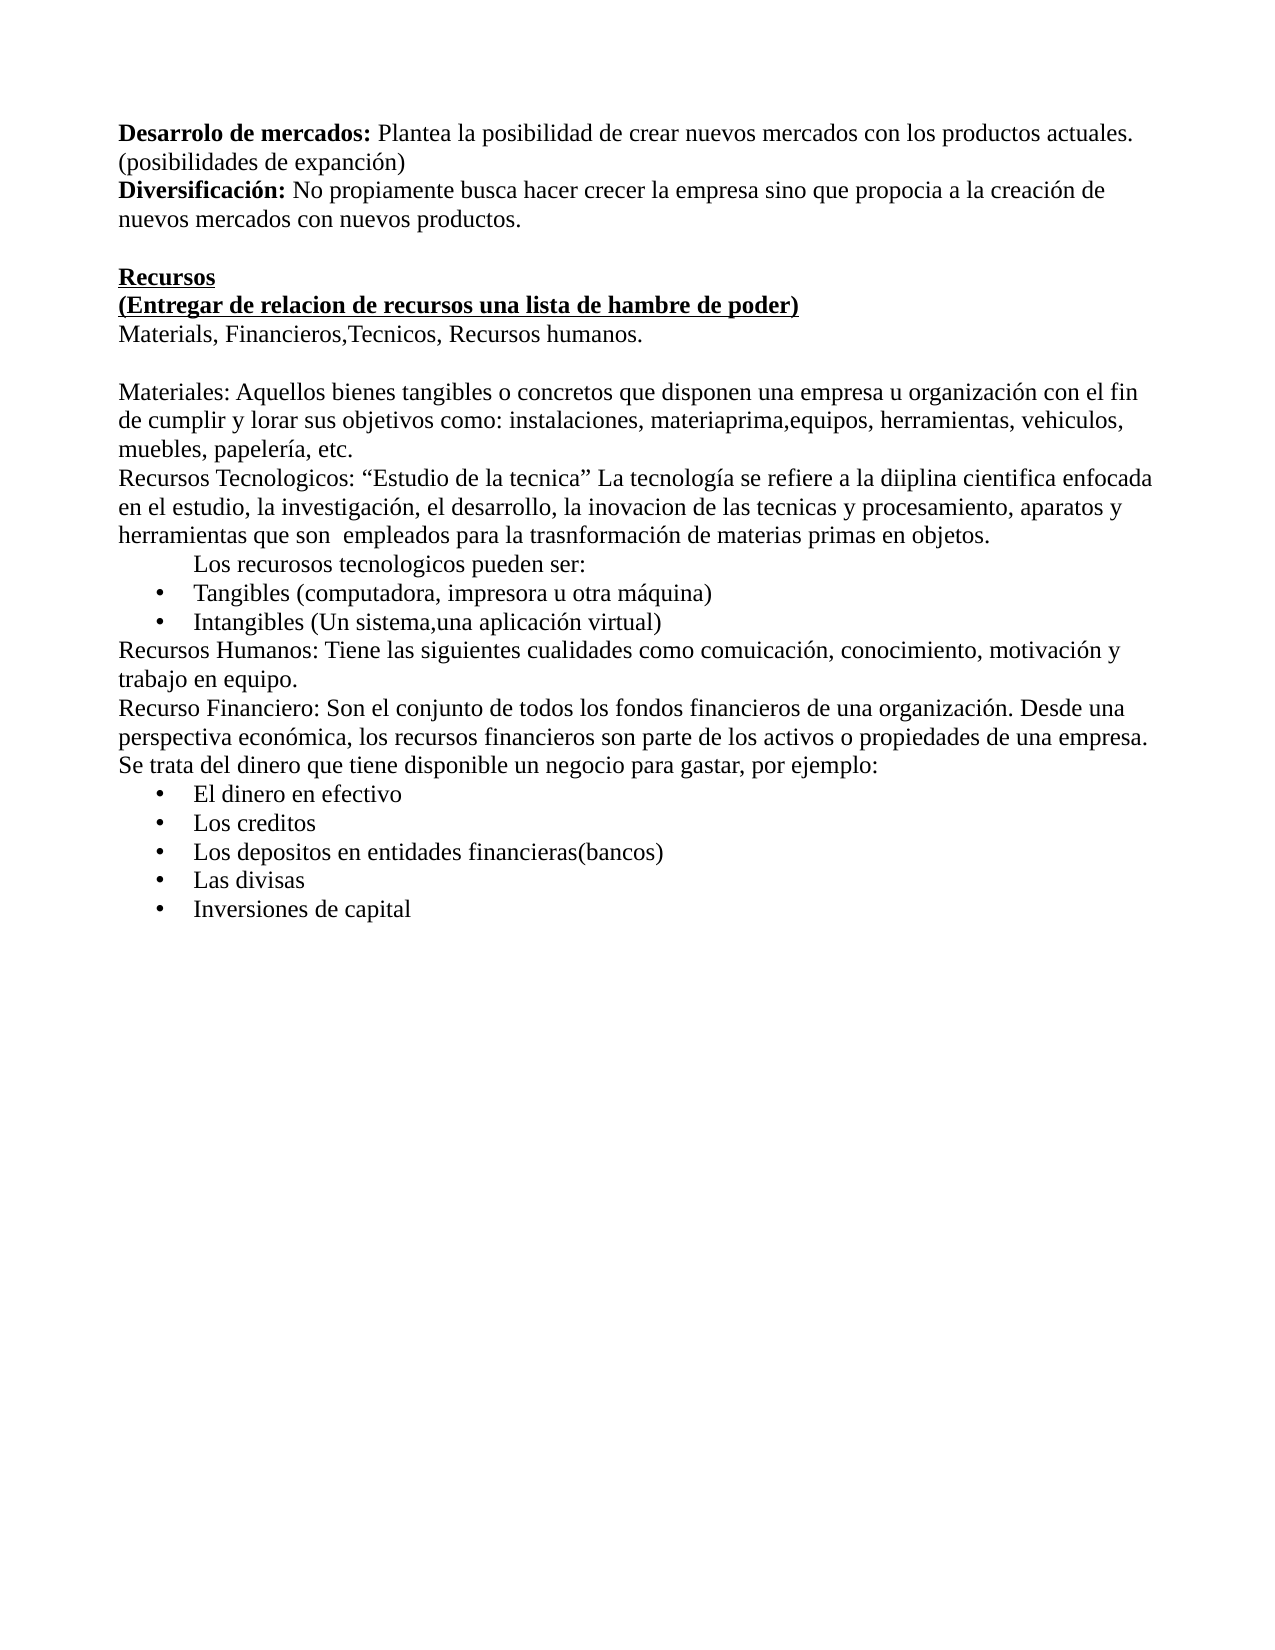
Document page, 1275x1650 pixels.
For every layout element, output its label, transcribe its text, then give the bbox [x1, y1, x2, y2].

list Los creditos [156, 808, 1157, 837]
list Los depositos en entidades financieras(bancos) [156, 837, 1157, 866]
text (Entregar de relacion de recursos una lista de hambre de poder) [118, 291, 1157, 319]
list El dinero en efectivo [156, 779, 1157, 808]
list Las divisas [156, 866, 1157, 894]
text Materiales: Aquellos bienes tangibles o concretos que disponen una empresa u organización con el fin de cumplir y lorar sus objetivos como: instalaciones, materiaprima,equipos, herramientas, vehiculos, muebles, papelería, etc. [118, 377, 1157, 463]
text Recursos [118, 262, 1157, 291]
text Recursos Humanos: Tiene las siguientes cualidades como comuicación, conocimiento, motivación y trabajo en equipo. [118, 636, 1157, 693]
text Recurso Financiero: Son el conjunto de todos los fondos financieros de una organización. Desde una perspectiva económica, los recursos financieros son parte de los activos o propiedades de una empresa. Se trata del dinero que tiene disponible un negocio para gastar, por ejemplo: [118, 693, 1157, 779]
list Intangibles (Un sistema,una aplicación virtual) [156, 607, 1157, 636]
list Tangibles (computadora, impresora u otra máquina) [156, 578, 1157, 607]
text Diversificación: No propiamente busca hacer crecer la empresa sino que propocia a la creación de nuevos mercados con nuevos productos. [118, 176, 1157, 233]
list Los recurosos tecnologicos pueden ser: [156, 549, 1157, 578]
text Materials, Financieros,Tecnicos, Recursos humanos. [118, 319, 1157, 348]
list Inversiones de capital [156, 894, 1157, 923]
text Desarrolo de mercados: Plantea la posibilidad de crear nuevos mercados con los productos actuales.(posibilidades de expanción) [118, 118, 1157, 176]
text Recursos Tecnologicos: “Estudio de la tecnica” La tecnología se refiere a la diiplina cientifica enfocada en el estudio, la investigación, el desarrollo, la inovacion de las tecnicas y procesamiento, aparatos y herramientas que son empleados para la trasnformación de materias primas en objetos. [118, 463, 1157, 549]
